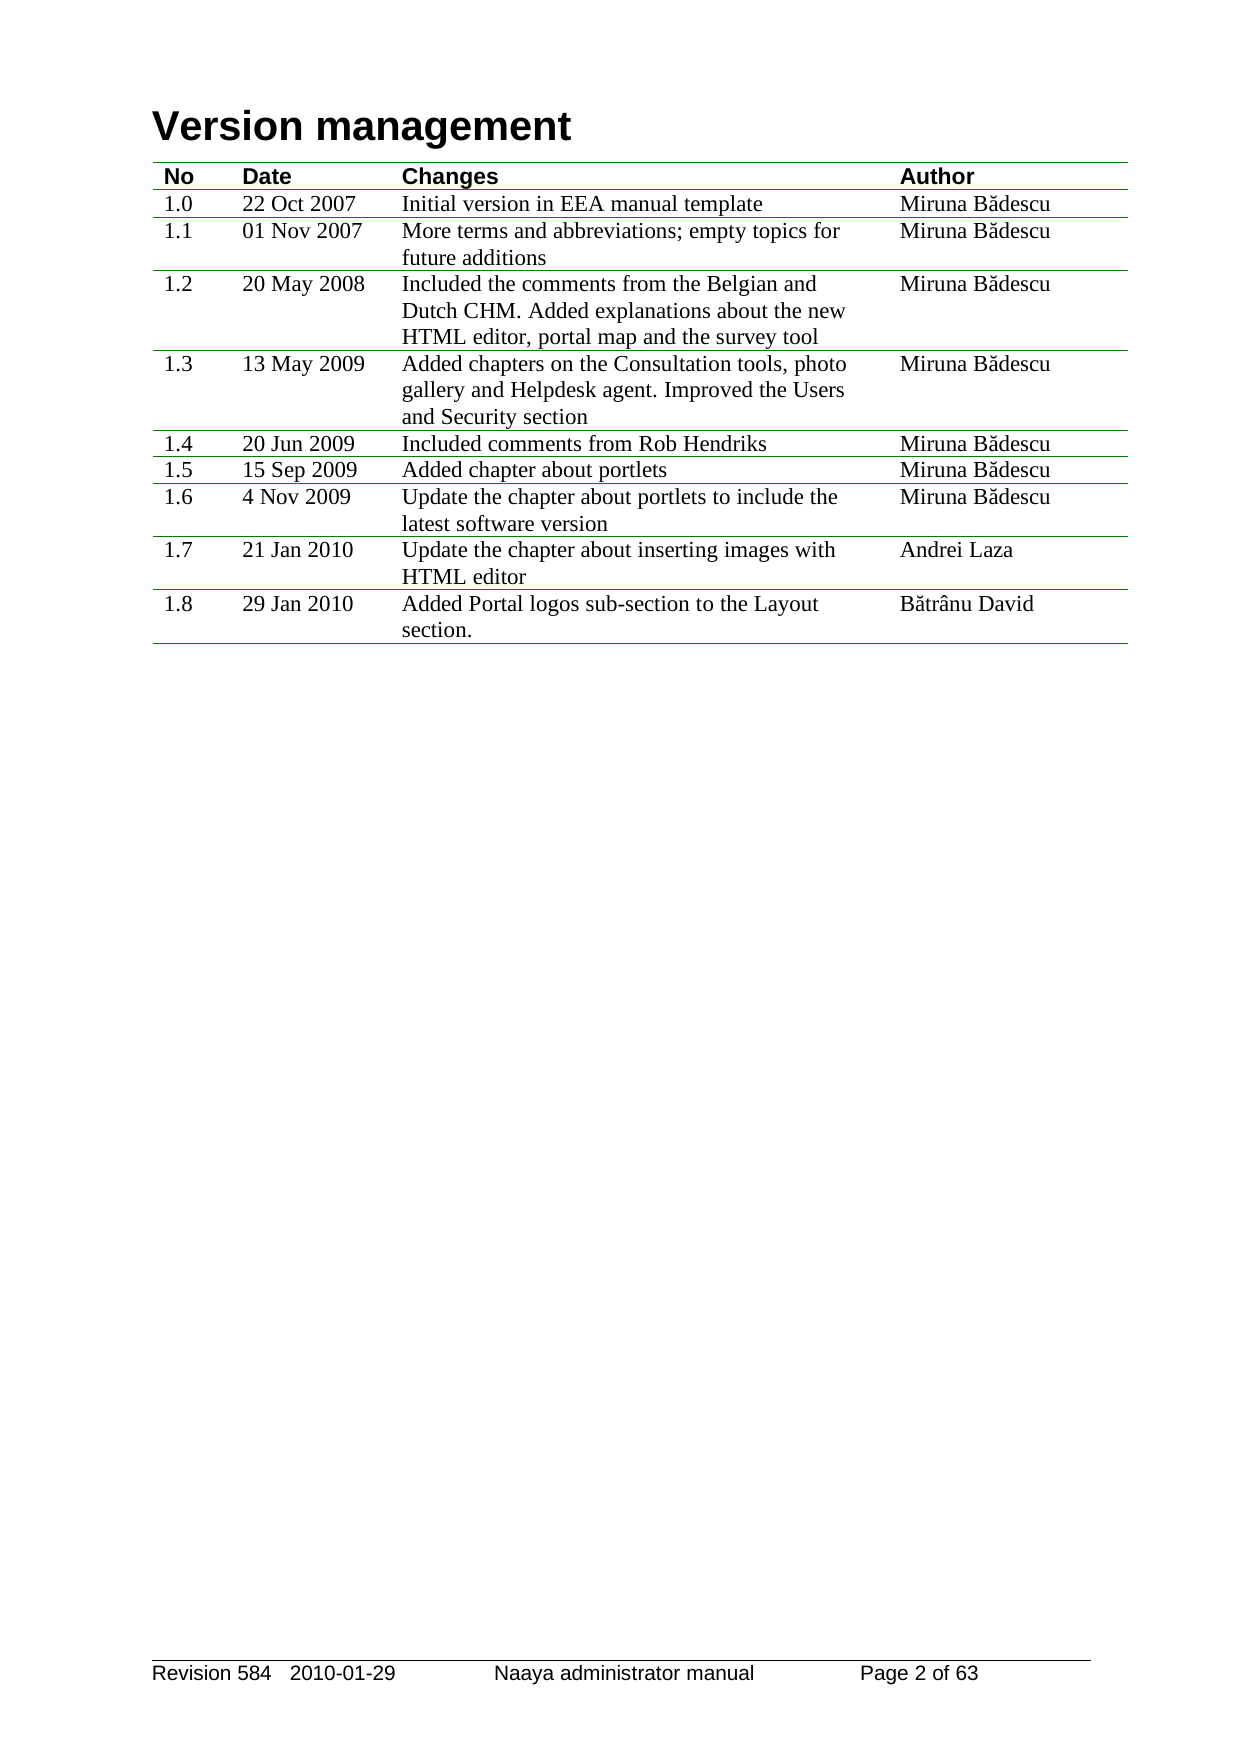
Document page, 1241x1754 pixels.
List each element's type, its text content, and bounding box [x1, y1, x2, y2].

subtitle Version management [152, 102, 1128, 149]
table_cell 1.4 [153, 431, 231, 456]
table_cell 1.7 [153, 537, 231, 589]
table_cell 1.5 [153, 457, 231, 483]
table_cell 13 May 2009 [231, 351, 390, 429]
table_cell Included comments from Rob Hendriks [390, 431, 888, 456]
table_cell Miruna Bădescu [888, 431, 1128, 456]
table_cell 01 Nov 2007 [231, 218, 390, 270]
table_header Author [888, 163, 1128, 189]
table_cell 1.8 [153, 590, 231, 642]
table_cell 20 May 2008 [231, 271, 390, 350]
table_cell Added chapters on the Consultation tools, photo gallery and Helpdesk agent. Improved the Users and Security section [390, 351, 888, 429]
table_cell 1.0 [153, 190, 231, 217]
table_cell Miruna Bădescu [888, 190, 1128, 217]
table_cell Update the chapter about portlets to include the latest software version [390, 484, 888, 536]
table_cell Miruna Bădescu [888, 484, 1128, 536]
table_cell Bătrânu David [888, 590, 1128, 642]
table_cell 4 Nov 2009 [231, 484, 390, 536]
table_cell Miruna Bădescu [888, 271, 1128, 350]
table_cell Initial version in EEA manual template [390, 190, 888, 217]
table_cell Andrei Laza [888, 537, 1128, 589]
table_cell 1.3 [153, 351, 231, 429]
table_cell 1.2 [153, 271, 231, 350]
table_cell Miruna Bădescu [888, 218, 1128, 270]
table_header No [153, 163, 231, 189]
table_cell 1.6 [153, 484, 231, 536]
table_cell Miruna Bădescu [888, 457, 1128, 483]
table_cell Miruna Bădescu [888, 351, 1128, 429]
table_header Changes [390, 163, 888, 189]
table_cell Included the comments from the Belgian and Dutch CHM. Added explanations about the new HTML editor, portal map and the survey tool [390, 271, 888, 350]
table_cell More terms and abbreviations; empty topics for future additions [390, 218, 888, 270]
table_cell 1.1 [153, 218, 231, 270]
table_cell 29 Jan 2010 [231, 590, 390, 642]
table_cell Update the chapter about inserting images with HTML editor [390, 537, 888, 589]
table_cell Added chapter about portlets [390, 457, 888, 483]
table_cell 21 Jan 2010 [231, 537, 390, 589]
table_cell 20 Jun 2009 [231, 431, 390, 456]
table_cell 22 Oct 2007 [231, 190, 390, 217]
table_header Date [231, 163, 390, 189]
table_cell 15 Sep 2009 [231, 457, 390, 483]
table_cell Added Portal logos sub-section to the Layout section. [390, 590, 888, 642]
